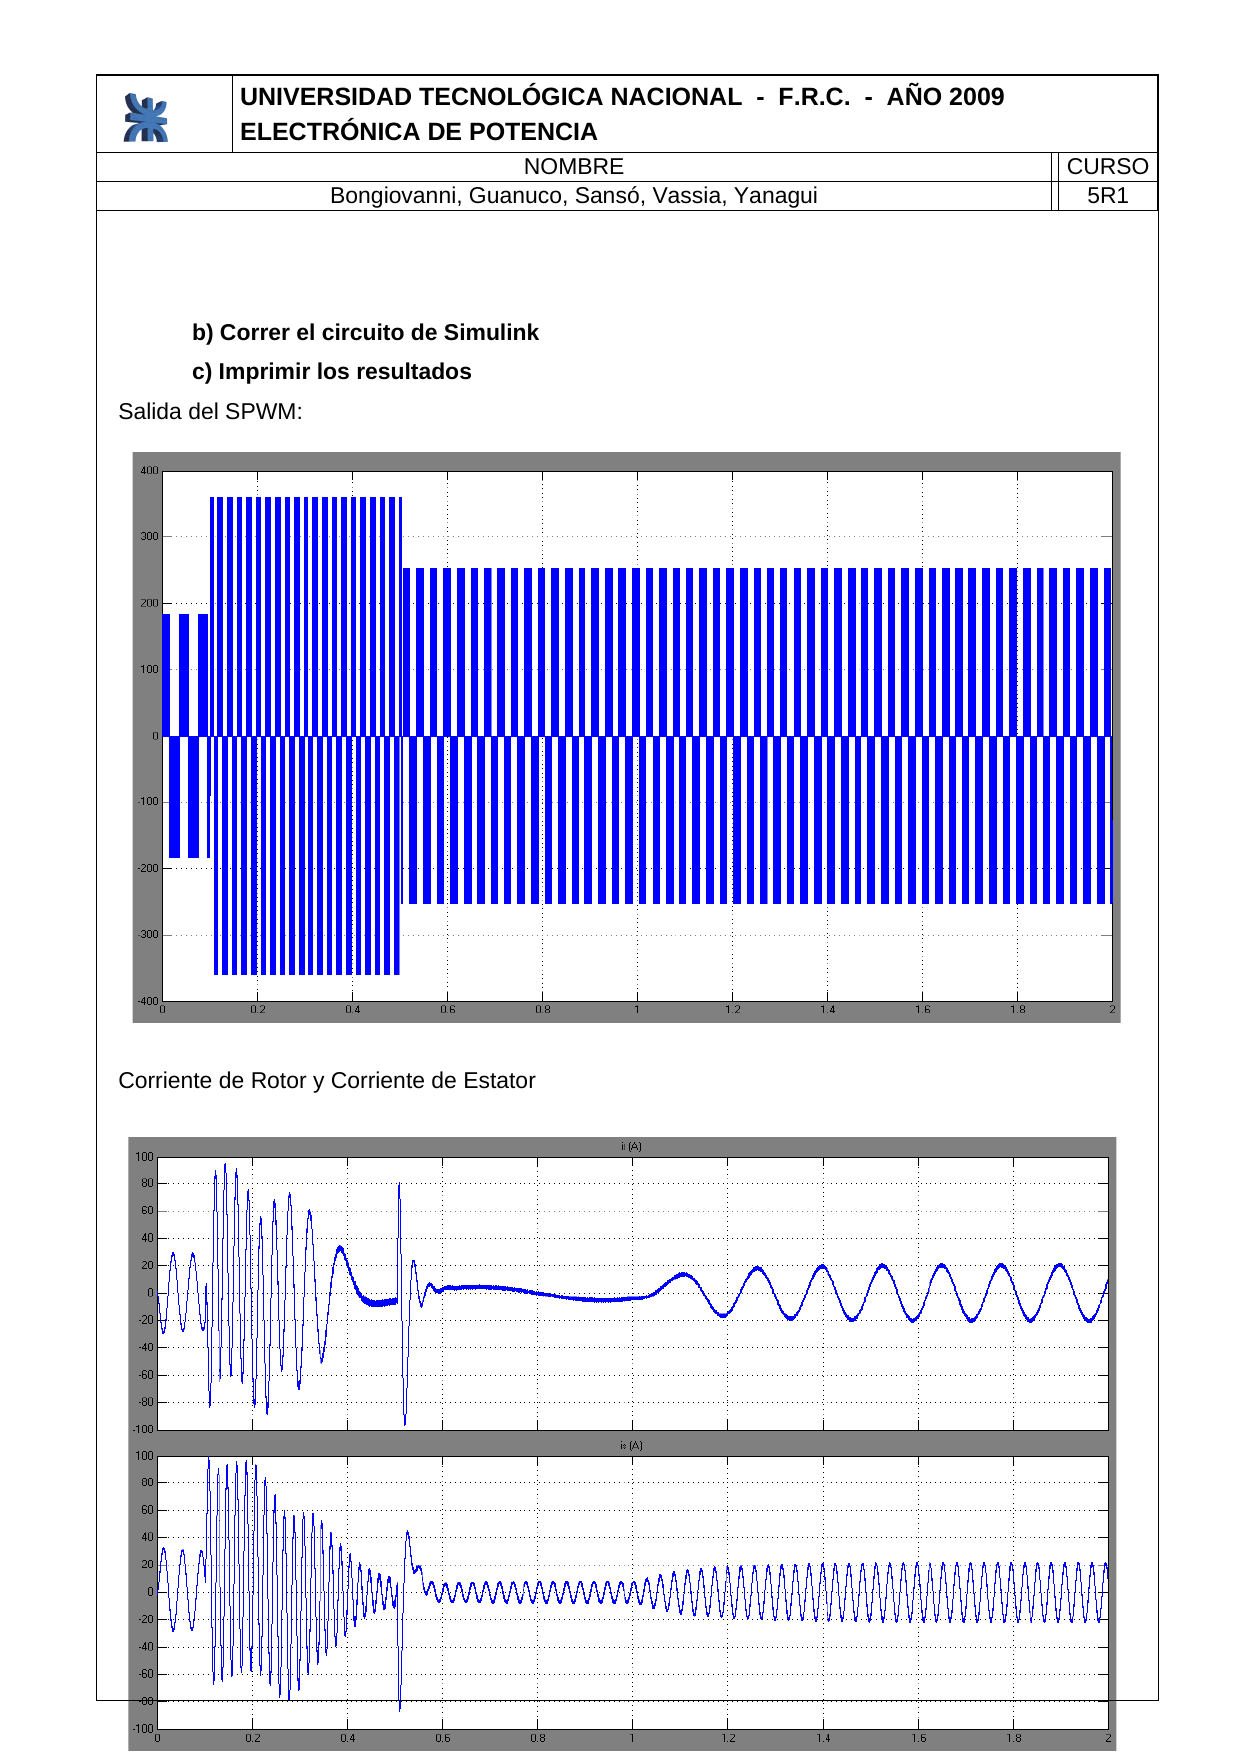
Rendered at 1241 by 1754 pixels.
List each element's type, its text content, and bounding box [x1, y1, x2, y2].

picture [128, 1701, 1117, 1751]
text c) Imprimir los resultados [118, 358, 1152, 384]
text Salida del SPWM: [118, 398, 1152, 424]
picture [128, 1137, 1117, 1700]
text Corriente de Rotor y Corriente de Estator [118, 1067, 1152, 1093]
picture [120, 92, 168, 143]
text b) Correr el circuito de Simulink [118, 319, 1152, 345]
picture [132, 452, 1121, 1023]
